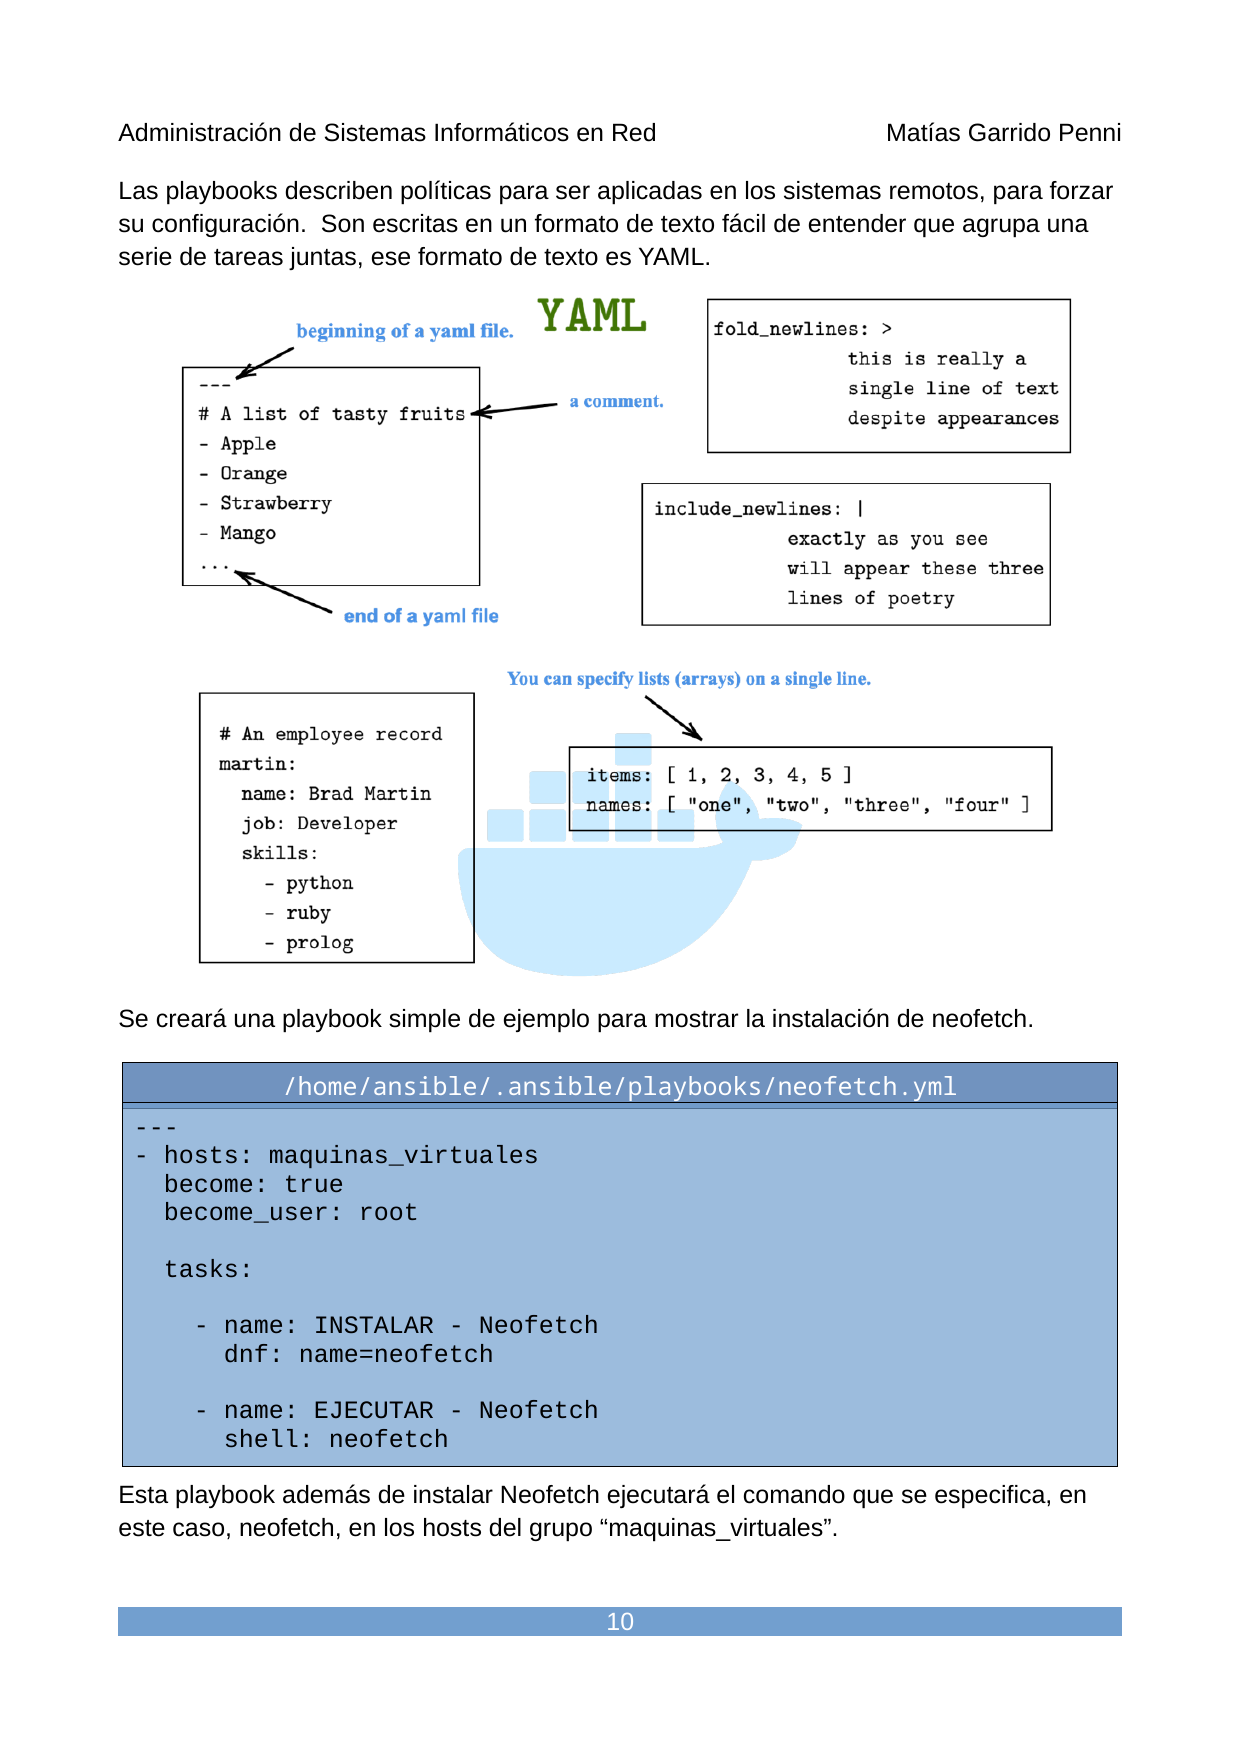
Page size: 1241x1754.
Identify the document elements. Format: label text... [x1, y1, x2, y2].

text Las playbooks describen políticas para ser aplicadas en los sistemas remotos, para forzar su configuración. Son escritas en un formato de texto fácil de entender que agrupa una serie de tareas juntas, ese formato de texto es YAML. [118, 176, 1122, 271]
picture [151, 297, 1089, 1004]
picture [248, 1033, 993, 1062]
text Se creará una playbook simple de ejemplo para mostrar la instalación de neofetch. [118, 1004, 1122, 1033]
text Esta playbook además de instalar Neofetch ejecutará el comando que se especifica, en este caso, neofetch, en los hosts del grupo “maquinas_virtuales”. [118, 1480, 1122, 1542]
